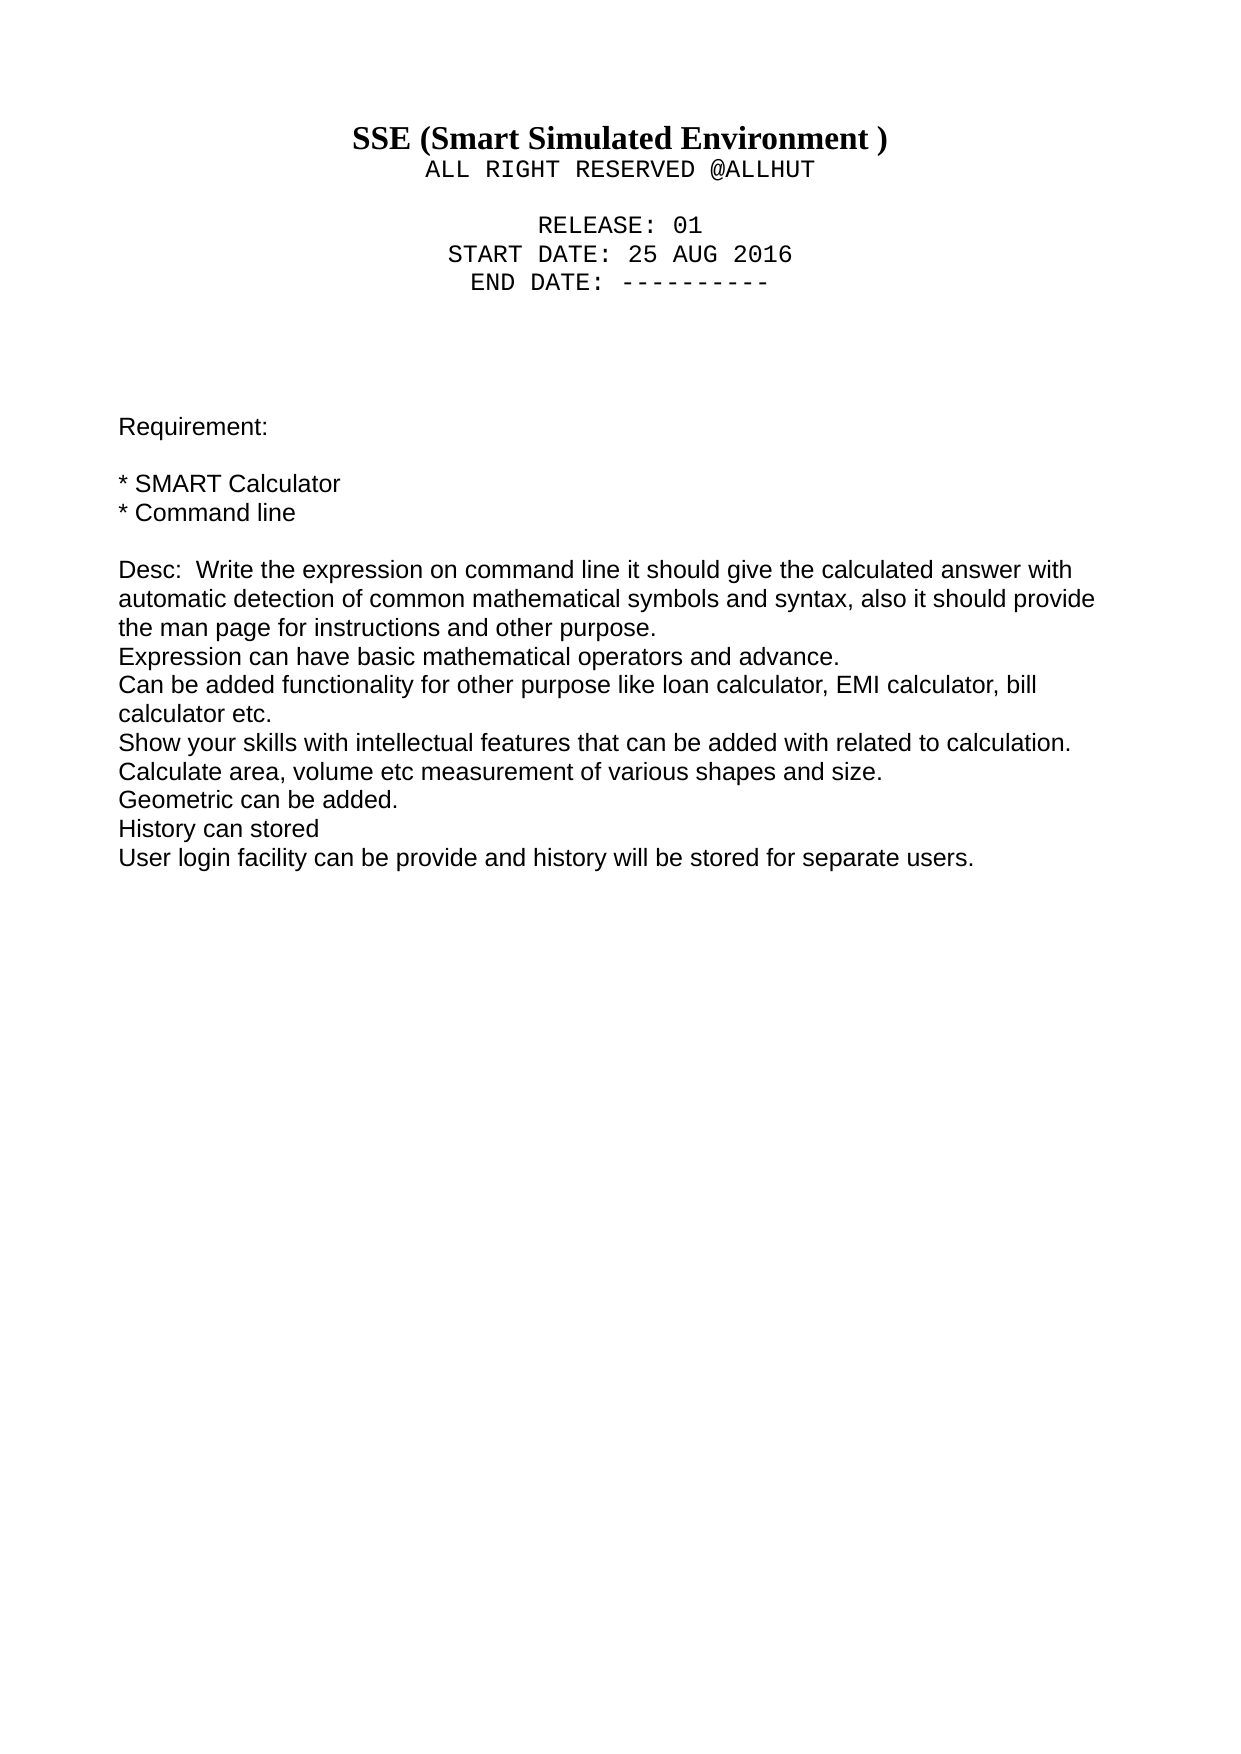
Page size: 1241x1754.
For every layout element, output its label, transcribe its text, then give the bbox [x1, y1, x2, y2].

text START DATE: 25 AUG 2016 [118, 241, 1122, 270]
text RELEASE: 01 [118, 213, 1122, 241]
text Show your skills with intellectual features that can be added with related to calculation. [118, 728, 1122, 756]
text Expression can have basic mathematical operators and advance. [118, 641, 1122, 670]
text * Command line [118, 498, 1122, 526]
text ALL RIGHT RESERVED @ALLHUT [118, 156, 1122, 185]
text Can be added functionality for other purpose like loan calculator, EMI calculator, bill calculator etc. [118, 670, 1122, 728]
text Geometric can be added. [118, 785, 1122, 814]
text SSE (Smart Simulated Environment ) [118, 118, 1122, 156]
text * SMART Calculator [118, 469, 1122, 498]
text History can stored [118, 814, 1122, 843]
text Requirement: [118, 411, 1122, 440]
text User login facility can be provide and history will be stored for separate users. [118, 843, 1122, 871]
text Desc: Write the expression on command line it should give the calculated answer with automatic detection of common mathematical symbols and syntax, also it should provide the man page for instructions and other purpose. [118, 555, 1122, 641]
text END DATE: ---------- [118, 270, 1122, 298]
text Calculate area, volume etc measurement of various shapes and size. [118, 756, 1122, 785]
